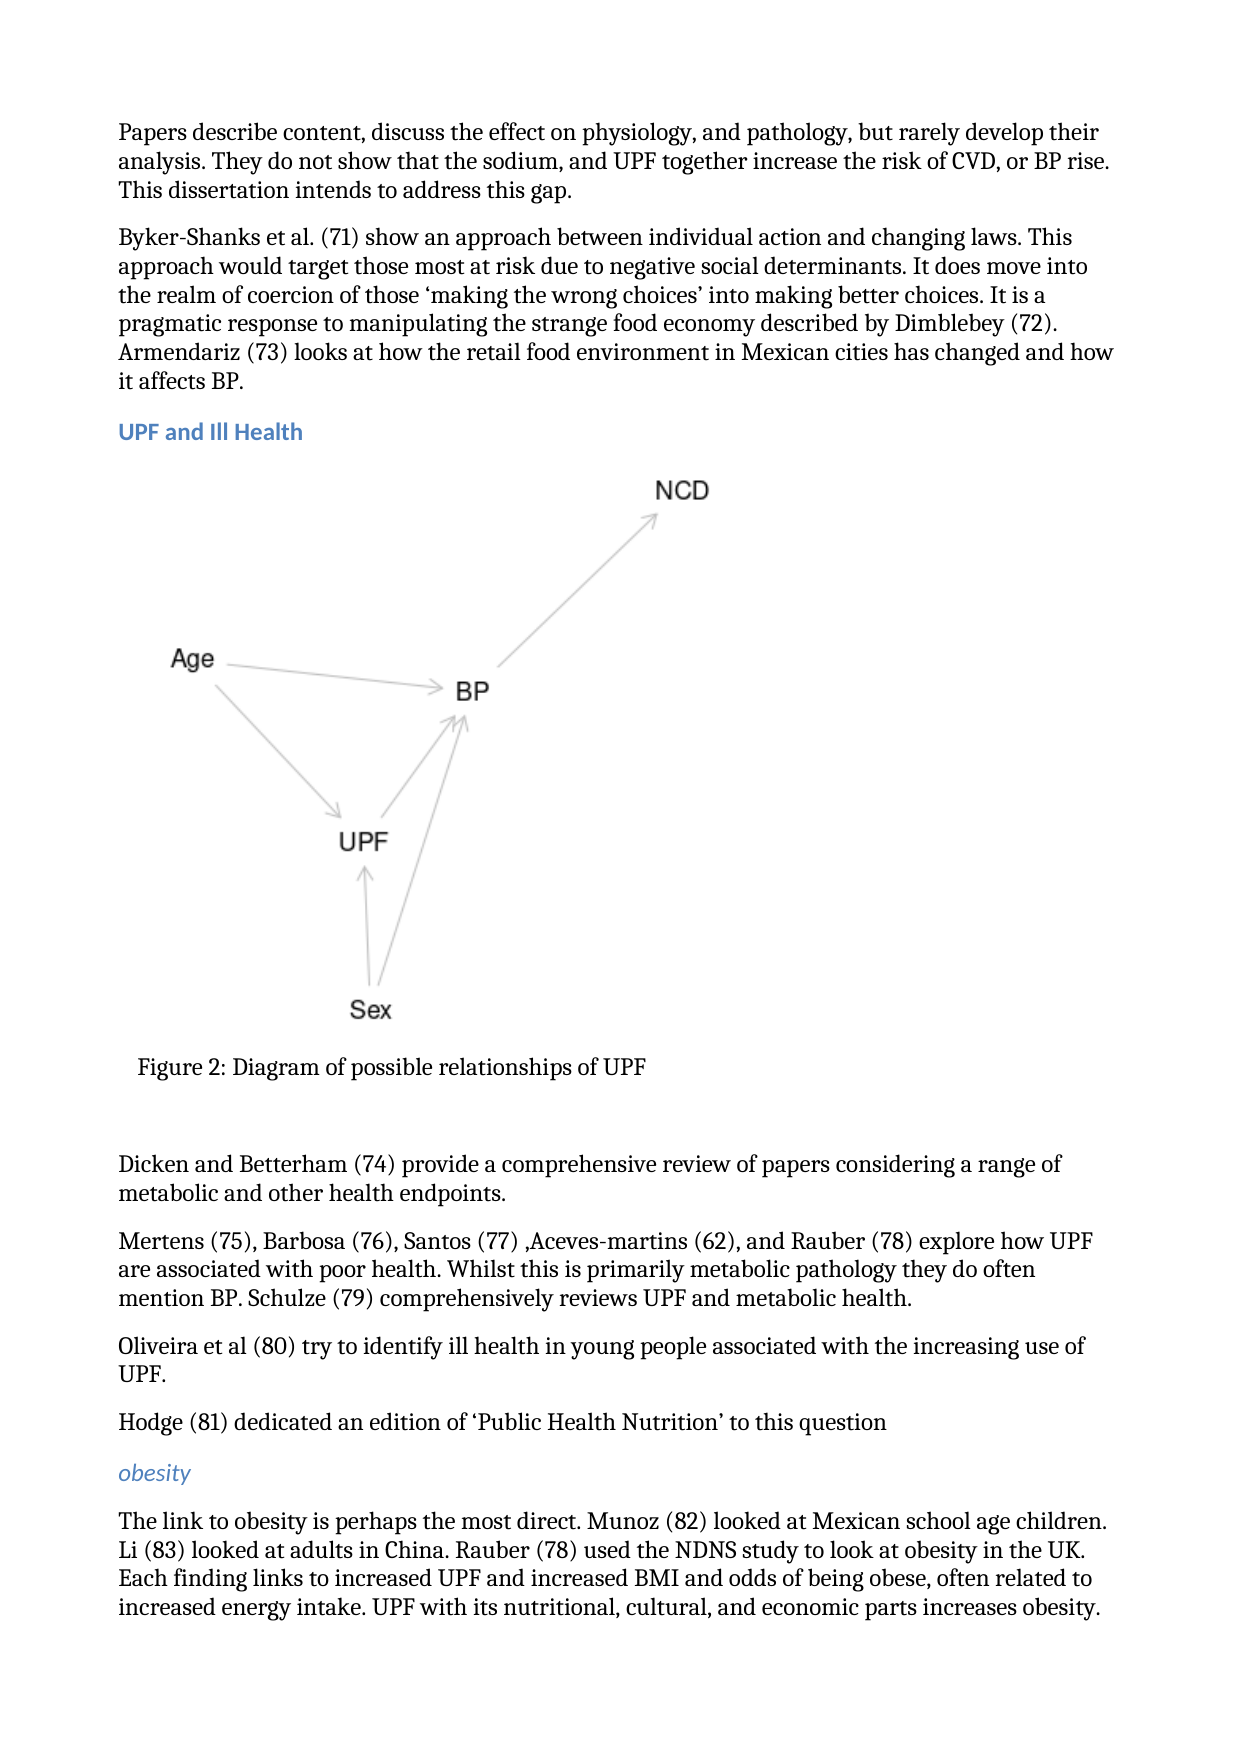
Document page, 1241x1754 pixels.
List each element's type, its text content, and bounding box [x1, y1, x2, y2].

text Oliveira et al (80) try to identify ill health in young people associated with the increasing use of UPF. [118, 1332, 1122, 1389]
text Byker-Shanks et al. (71) show an approach between individual action and changing laws. This approach would target those most at risk due to negative social determinants. It does move into the realm of coercion of those ‘making the wrong choices’ into making better choices. It is a pragmatic response to manipulating the strange food economy described by Dimblebey (72). Armendariz (73) looks at how the retail food environment in Mexican cities has changed and how it affects BP. [118, 223, 1122, 396]
text Figure 2: Diagram of possible relationships of UPF [137, 1054, 743, 1082]
text The link to obesity is perhaps the most direct. Munoz (82) looked at Mexican school age children. Li (83) looked at adults in China. Rauber (78) used the NDNS study to look at obesity in the UK. Each finding links to increased UPF and increased BMI and odds of being obese, often related to increased energy intake. UPF with its nutritional, cultural, and economic parts increases obesity. [118, 1507, 1122, 1622]
text Hodge (81) dedicated an edition of ‘Public Health Nutrition’ to this question [118, 1408, 1122, 1437]
picture [137, 447, 744, 1054]
subtitle UPF and Ill Health [118, 416, 1122, 447]
text Mertens (75), Barbosa (76), Santos (77) ,Aceves-martins (62), and Rauber (78) explore how UPF are associated with poor health. Whilst this is primarily metabolic pathology they do often mention BP. Schulze (79) comprehensively reviews UPF and metabolic health. [118, 1227, 1122, 1313]
subtitle obesity [118, 1457, 1122, 1488]
text Papers describe content, discuss the effect on physiology, and pathology, but rarely develop their analysis. They do not show that the sodium, and UPF together increase the risk of CVD, or BP rise. This dissertation intends to address this gap. [118, 118, 1122, 204]
text Dicken and Betterham (74) provide a comprehensive review of papers considering a range of metabolic and other health endpoints. [118, 1150, 1122, 1208]
